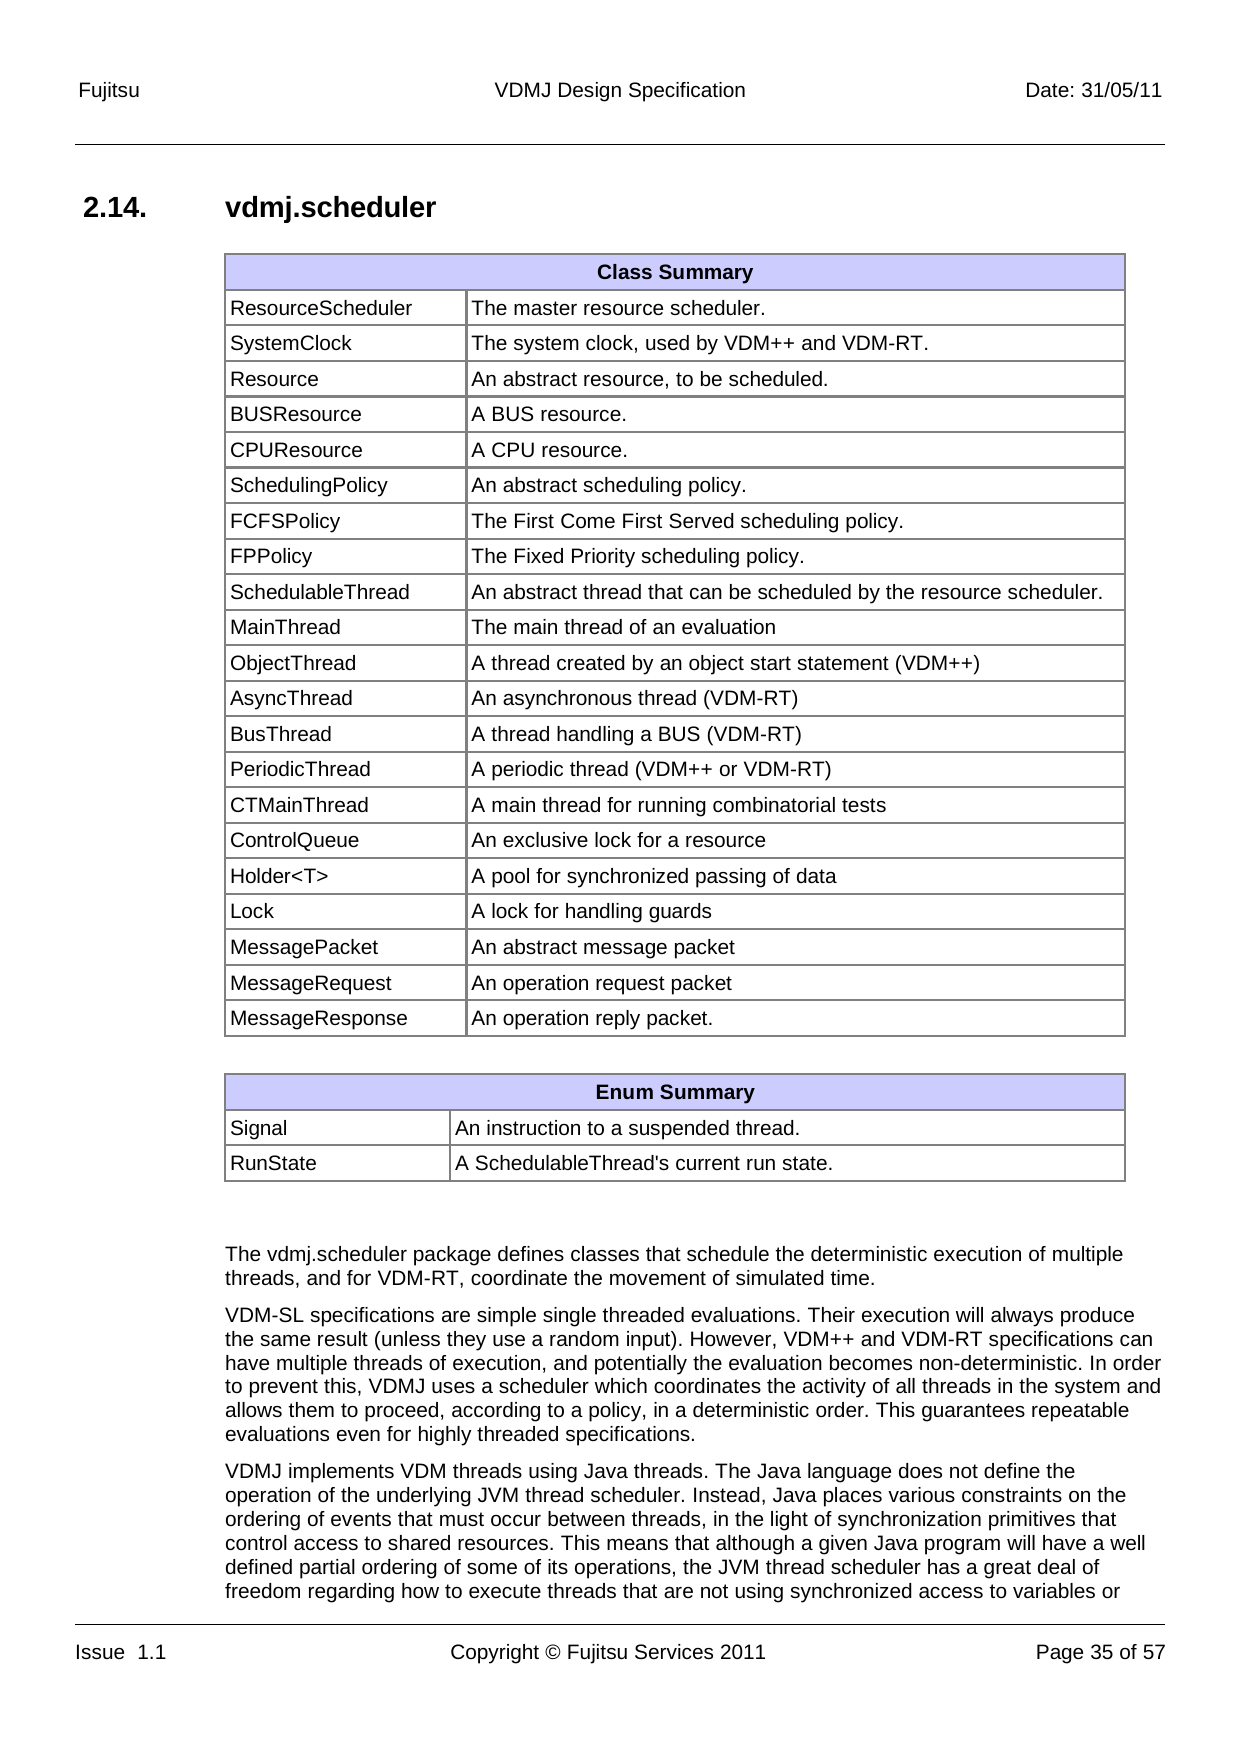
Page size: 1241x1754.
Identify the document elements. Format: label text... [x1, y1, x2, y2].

table_cell ObjectThread [226, 646, 465, 679]
table_cell A pool for synchronized passing of data [468, 859, 1124, 893]
table_cell Holder<T> [226, 859, 465, 893]
table_cell A lock for handling guards [468, 895, 1124, 928]
table_cell CPUResource [226, 433, 465, 466]
text VDM-SL specifications are simple single threaded evaluations. Their execution will always produce the same result (unless they use a random input). However, VDM++ and VDM-RT specifications can have multiple threads of execution, and potentially the evaluation becomes non-deterministic. In order to prevent this, VDMJ uses a scheduler which coordinates the activity of all threads in the system and allows them to proceed, according to a policy, in a deterministic order. This guarantees repeatable evaluations even for highly threaded specifications. [225, 1303, 1165, 1447]
subtitle vdmj.scheduler [75, 190, 1165, 223]
table_cell An instruction to a suspended thread. [451, 1111, 1124, 1144]
table_cell An abstract message packet [468, 930, 1124, 964]
table_cell An operation request packet [468, 966, 1124, 999]
table_cell RunState [226, 1146, 449, 1180]
table_cell The First Come First Served scheduling policy. [468, 504, 1124, 537]
table_cell FPPolicy [226, 540, 465, 573]
table_cell CTMainThread [226, 788, 465, 822]
table_cell SystemClock [226, 326, 465, 360]
table_cell A periodic thread (VDM++ or VDM-RT) [468, 753, 1124, 786]
table_cell A main thread for running combinatorial tests [468, 788, 1124, 822]
table_cell An operation reply packet. [468, 1001, 1124, 1035]
table_cell BUSResource [226, 398, 465, 431]
table_cell Lock [226, 895, 465, 928]
table_header Enum Summary [226, 1075, 1124, 1109]
table_cell A CPU resource. [468, 433, 1124, 466]
table_cell An abstract thread that can be scheduled by the resource scheduler. [468, 575, 1124, 608]
table_cell Signal [226, 1111, 449, 1144]
table_cell The Fixed Priority scheduling policy. [468, 540, 1124, 573]
text VDMJ implements VDM threads using Java threads. The Java language does not define the operation of the underlying JVM thread scheduler. Instead, Java places various constraints on the ordering of events that must occur between threads, in the light of synchronization primitives that control access to shared resources. This means that although a given Java program will have a well defined partial ordering of some of its operations, the JVM thread scheduler has a great deal of freedom regarding how to execute threads that are not using synchronized access to variables or [225, 1459, 1165, 1603]
table_header Class Summary [226, 255, 1124, 289]
table_cell The system clock, used by VDM++ and VDM-RT. [468, 326, 1124, 360]
table_cell An exclusive lock for a resource [468, 824, 1124, 857]
table_cell MessageRequest [226, 966, 465, 999]
table_cell BusThread [226, 717, 465, 751]
table_cell The master resource scheduler. [468, 291, 1124, 324]
table_cell MainThread [226, 611, 465, 644]
table_cell SchedulableThread [226, 575, 465, 608]
text The vdmj.scheduler package defines classes that schedule the deterministic execution of multiple threads, and for VDM-RT, coordinate the movement of simulated time. [225, 1242, 1165, 1290]
table_cell MessageResponse [226, 1001, 465, 1035]
table_cell ControlQueue [226, 824, 465, 857]
table_cell A thread handling a BUS (VDM-RT) [468, 717, 1124, 751]
table_cell A BUS resource. [468, 398, 1124, 431]
table_cell Resource [226, 362, 465, 395]
table_cell ResourceScheduler [226, 291, 465, 324]
table_cell A thread created by an object start statement (VDM++) [468, 646, 1124, 679]
table_cell An abstract resource, to be scheduled. [468, 362, 1124, 395]
table_cell FCFSPolicy [226, 504, 465, 537]
table_cell An abstract scheduling policy. [468, 469, 1124, 502]
table_cell The main thread of an evaluation [468, 611, 1124, 644]
table_cell MessagePacket [226, 930, 465, 964]
table_cell AsyncThread [226, 682, 465, 715]
table_cell PeriodicThread [226, 753, 465, 786]
table_cell A SchedulableThread's current run state. [451, 1146, 1124, 1180]
table_cell An asynchronous thread (VDM-RT) [468, 682, 1124, 715]
table_cell SchedulingPolicy [226, 469, 465, 502]
